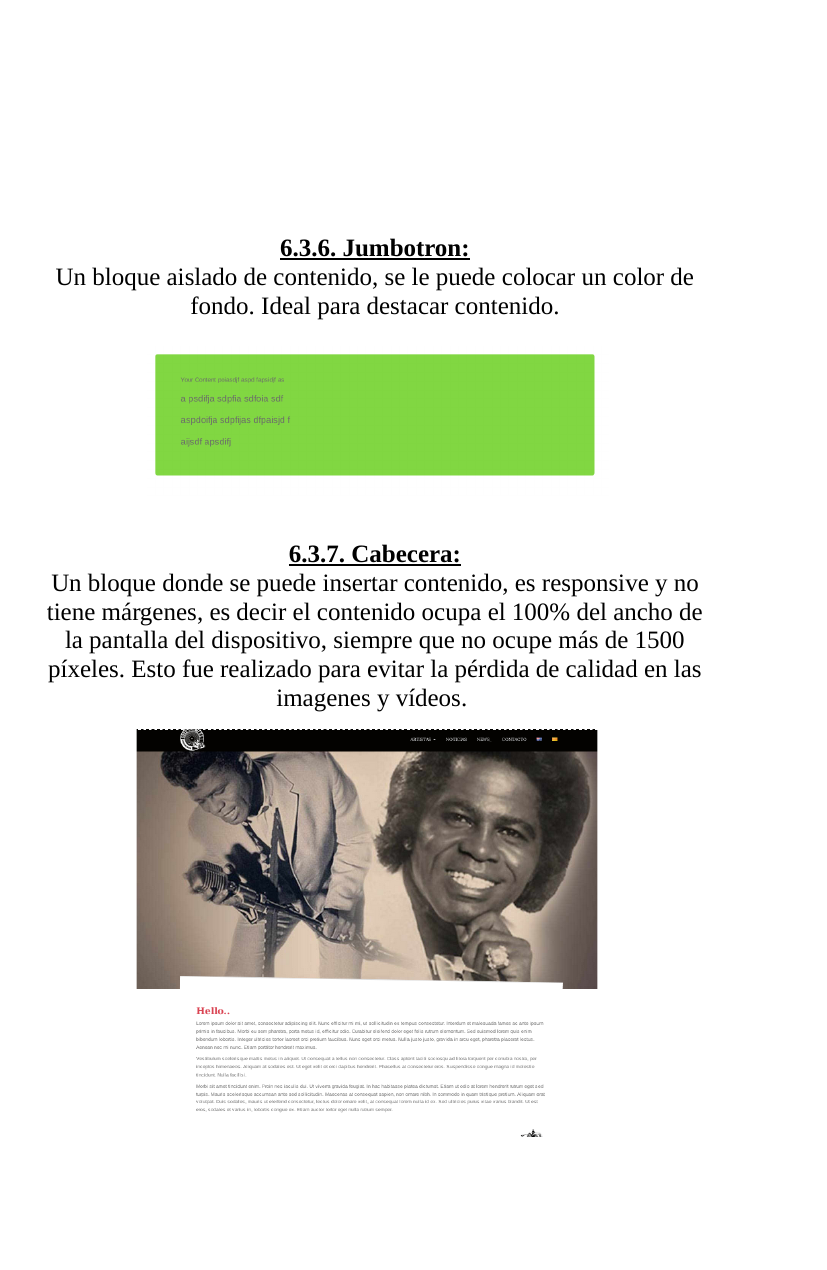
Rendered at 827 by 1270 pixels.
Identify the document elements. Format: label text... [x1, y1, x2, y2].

text 6.3.6. Jumbotron: [41, 233, 709, 262]
text 6.3.7. Cabecera: [41, 539, 709, 568]
picture [136, 729, 598, 1137]
text Un bloque aislado de contenido, se le puede colocar un color de fondo. Ideal para destacar contenido. [41, 262, 709, 320]
text Un bloque donde se puede insertar contenido, es responsive y no tiene márgenes, es decir el contenido ocupa el 100% del ancho de la pantalla del dispositivo, siempre que no ocupe más de 1500 píxeles. Esto fue realizado para evitar la pérdida de calidad en las imagenes y vídeos. [41, 568, 709, 712]
picture [147, 346, 609, 496]
